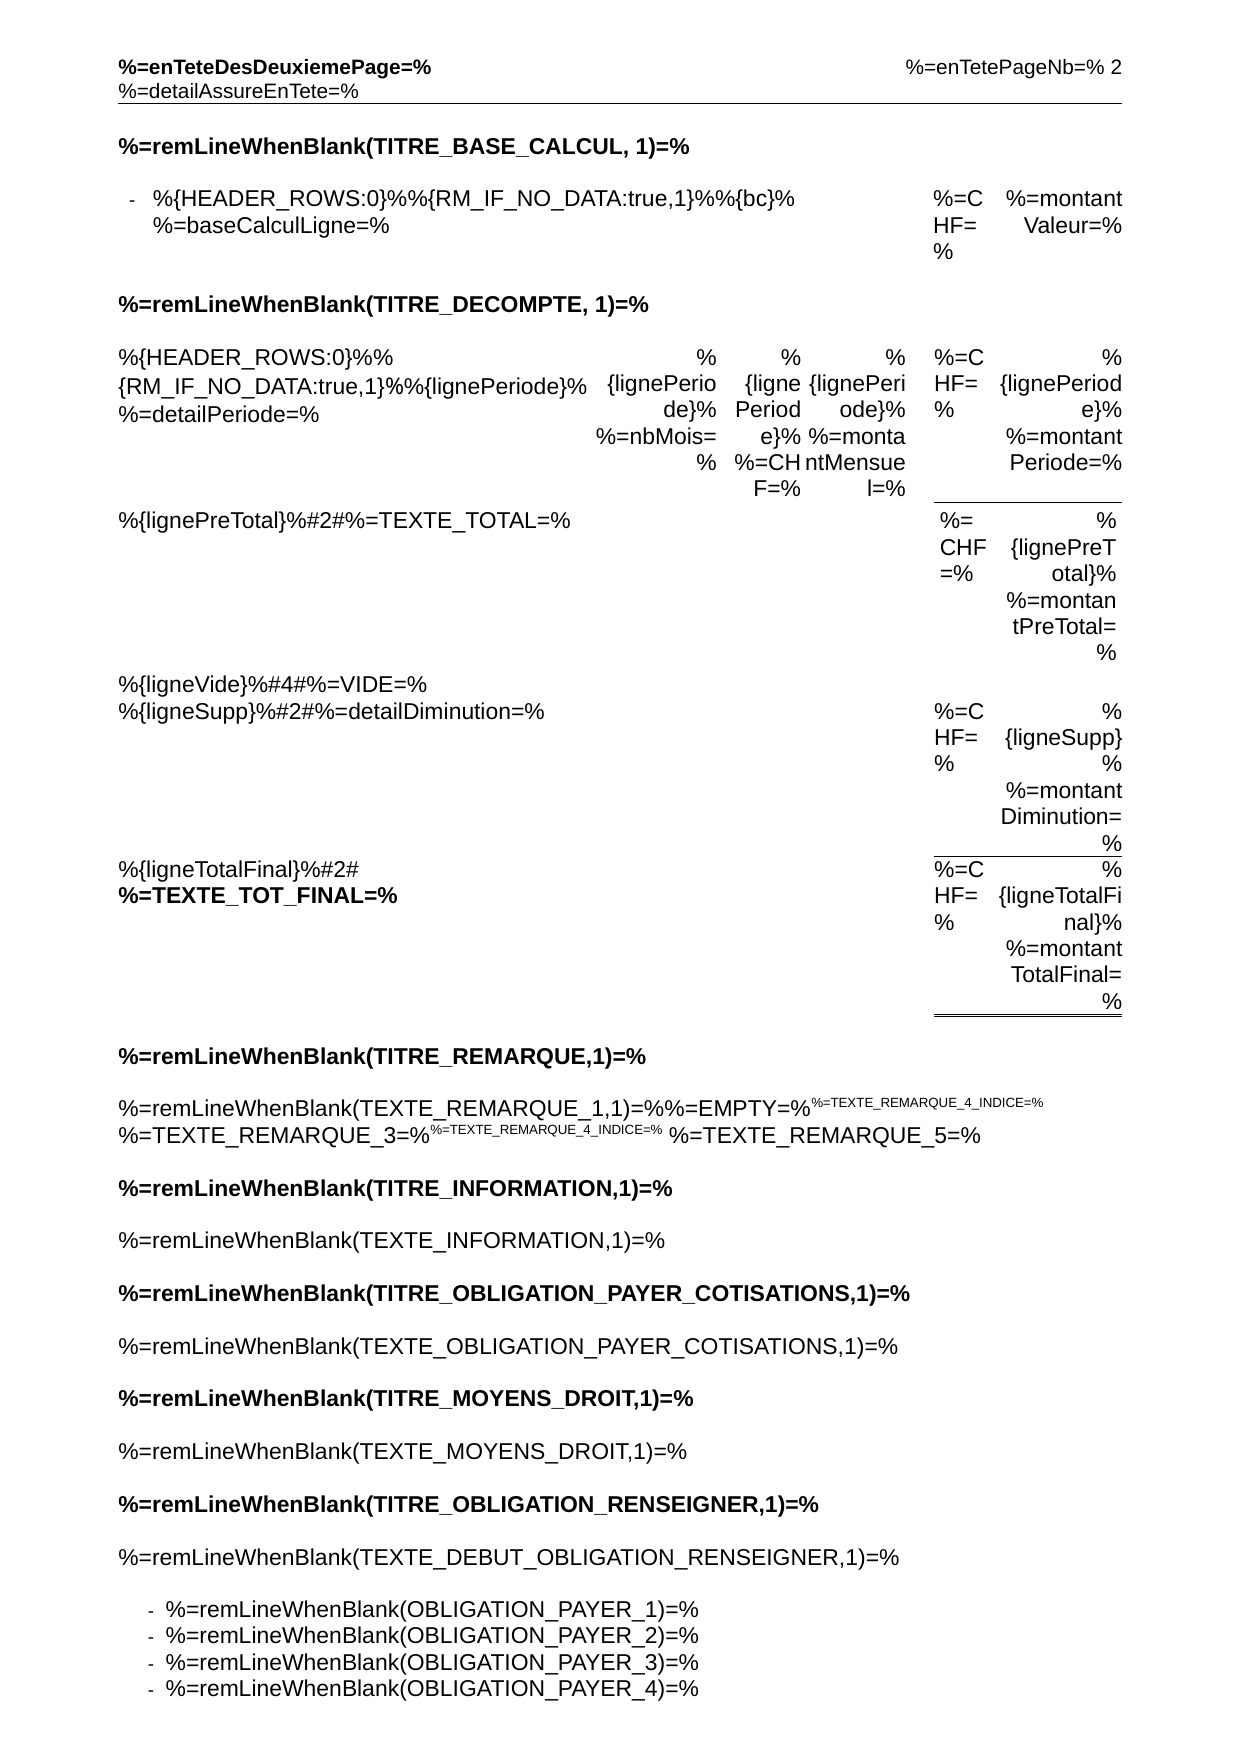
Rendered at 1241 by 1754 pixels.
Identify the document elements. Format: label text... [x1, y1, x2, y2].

text %=remLineWhenBlank(TEXTE_MOYENS_DROIT,1)=% [118, 1438, 1122, 1464]
table_header %{HEADER_ROWS:0}%%{RM_IF_NO_DATA:true,1}%%{bc}%%=baseCalculLigne=% [117, 185, 933, 264]
table_cell [595, 671, 716, 698]
table_header %=CHF=% [933, 185, 994, 264]
table_header %{lignePeriode}%%=CHF=% [734, 344, 801, 502]
table_cell %{ligneSupp}%#2#%=detailDiminution=% [118, 698, 594, 856]
table_header %{lignePeriode}%%=nbMois=% [595, 344, 716, 502]
table_cell [801, 671, 906, 698]
text %=remLineWhenBlank(TEXTE_DEBUT_OBLIGATION_RENSEIGNER,1)=% [118, 1543, 1122, 1570]
text %=remLineWhenBlank(TITRE_INFORMATION,1)=% [118, 1174, 1122, 1201]
table_cell %{ligneTotalFinal}%%=montantTotalFinal=% [995, 857, 1122, 1014]
text %=remLineWhenBlank(TEXTE_INFORMATION,1)=% [118, 1227, 1122, 1253]
table_cell [716, 698, 734, 856]
table_cell [716, 856, 734, 1014]
table_cell [734, 502, 801, 671]
table_cell [995, 671, 1122, 698]
text %=remLineWhenBlank(TITRE_REMARQUE,1)=% [118, 1043, 1122, 1069]
table_header %{lignePeriode}%%=montantPeriode=% [995, 344, 1122, 502]
table_header %{lignePeriode}%%=montantMensuel=% [801, 344, 906, 502]
table_cell [595, 698, 716, 856]
table_cell [716, 671, 734, 698]
table_header [716, 344, 734, 502]
table_cell [801, 856, 906, 1014]
table_cell [906, 698, 934, 856]
list %=remLineWhenBlank(OBLIGATION_PAYER_3)=% [148, 1649, 1122, 1675]
text %=remLineWhenBlank(TITRE_OBLIGATION_PAYER_COTISATIONS,1)=% [118, 1280, 1122, 1306]
text %=remLineWhenBlank(TITRE_DECOMPTE, 1)=% [118, 291, 1122, 317]
text %=remLineWhenBlank(TITRE_MOYENS_DROIT,1)=% [118, 1385, 1122, 1412]
table_cell [734, 856, 801, 1014]
table_cell %{ligneTotalFinal}%#2#%=TEXTE_TOT_FINAL=% [118, 856, 594, 1014]
table_cell %{ligneVide}%#4#%=VIDE=% [118, 671, 594, 698]
table_header %=CHF=% [934, 344, 995, 502]
table_cell %{ligneSupp}%%=montantDiminution=% [995, 698, 1122, 856]
table_header %=montantValeur=% [994, 185, 1122, 264]
table_cell [934, 671, 995, 698]
table_cell %{lignePreTotal}%%=montantPreTotal=% [995, 503, 1122, 671]
table_cell %=CHF=% [934, 857, 995, 1014]
table_cell [801, 502, 906, 671]
text %=remLineWhenBlank(TITRE_OBLIGATION_RENSEIGNER,1)=% [118, 1491, 1122, 1517]
text %=remLineWhenBlank(TEXTE_OBLIGATION_PAYER_COTISATIONS,1)=% [118, 1333, 1122, 1359]
table_cell [595, 502, 716, 671]
text %=remLineWhenBlank(TEXTE_REMARQUE_1,1)=%%=EMPTY=%%=TEXTE_REMARQUE_4_INDICE=% %=TEXTE_REMARQUE_3=%%=TEXTE_REMARQUE_4_INDICE=% %=TEXTE_REMARQUE_5=% [118, 1095, 1122, 1148]
table_cell [734, 671, 801, 698]
table_cell [906, 856, 934, 1014]
table_cell [906, 502, 934, 671]
table_header [906, 344, 934, 502]
list %=remLineWhenBlank(OBLIGATION_PAYER_2)=% [148, 1622, 1122, 1649]
list %=remLineWhenBlank(OBLIGATION_PAYER_4)=% [148, 1675, 1122, 1702]
table_header %{HEADER_ROWS:0}%%{RM_IF_NO_DATA:true,1}%%{lignePeriode}%%=detailPeriode=% [118, 344, 594, 502]
table_cell %=CHF=% [934, 698, 995, 856]
table_cell [906, 671, 934, 698]
table_cell [734, 698, 801, 856]
table_cell [716, 502, 734, 671]
text %=remLineWhenBlank(TITRE_BASE_CALCUL, 1)=% [118, 133, 1122, 159]
table_cell %=CHF=% [934, 503, 995, 671]
table_cell %{lignePreTotal}%#2#%=TEXTE_TOTAL=% [118, 502, 594, 671]
table_cell [595, 856, 716, 1014]
list %=remLineWhenBlank(OBLIGATION_PAYER_1)=% [148, 1596, 1122, 1622]
table_cell [801, 698, 906, 856]
